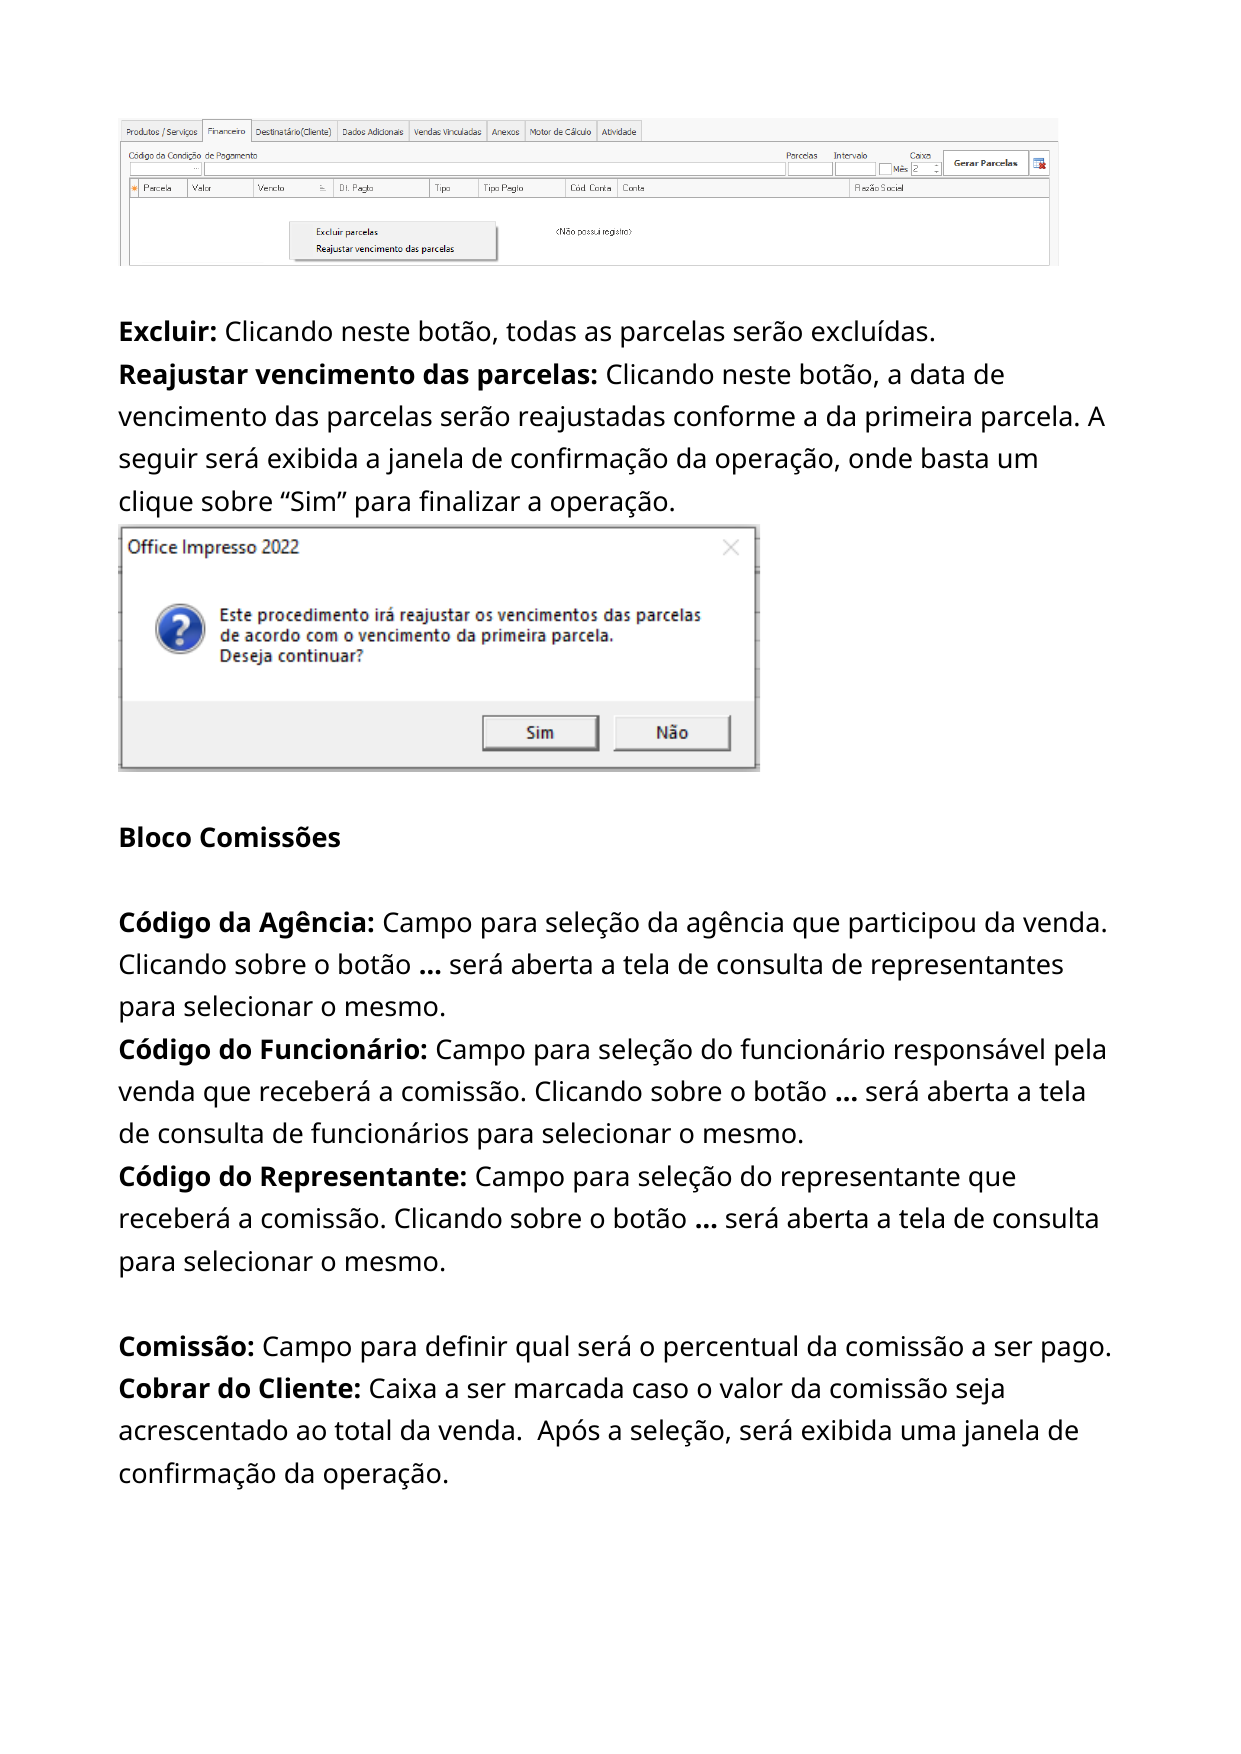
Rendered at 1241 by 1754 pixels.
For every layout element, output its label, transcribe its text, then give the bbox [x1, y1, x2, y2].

picture [118, 524, 761, 772]
text Código do Funcionário: Campo para seleção do funcionário responsável pela venda que receberá a comissão. Clicando sobre o botão … será aberta a tela de consulta de funcionários para selecionar o mesmo. [118, 1030, 1122, 1152]
text Excluir: Clicando neste botão, todas as parcelas serão excluídas. [118, 313, 1122, 349]
text Bloco Comissões [118, 818, 1122, 855]
text Código da Agência: Campo para seleção da agência que participou da venda. Clicando sobre o botão … será aberta a tela de consulta de representantes para selecionar o mesmo. [118, 903, 1122, 1025]
text Código do Representante: Campo para seleção do representante que receberá a comissão. Clicando sobre o botão … será aberta a tela de consulta para selecionar o mesmo. [118, 1157, 1122, 1279]
text Reajustar vencimento das parcelas: Clicando neste botão, a data de vencimento das parcelas serão reajustadas conforme a da primeira parcela. A seguir será exibida a janela de confirmação da operação, onde basta um clique sobre “Sim” para finalizar a operação. [118, 355, 1122, 519]
text Comissão: Campo para definir qual será o percentual da comissão a ser pago. [118, 1327, 1122, 1364]
picture [118, 118, 1059, 266]
text Cobrar do Cliente: Caixa a ser marcada caso o valor da comissão seja acrescentado ao total da venda. Após a seleção, será exibida uma janela de confirmação da operação. [118, 1369, 1122, 1491]
